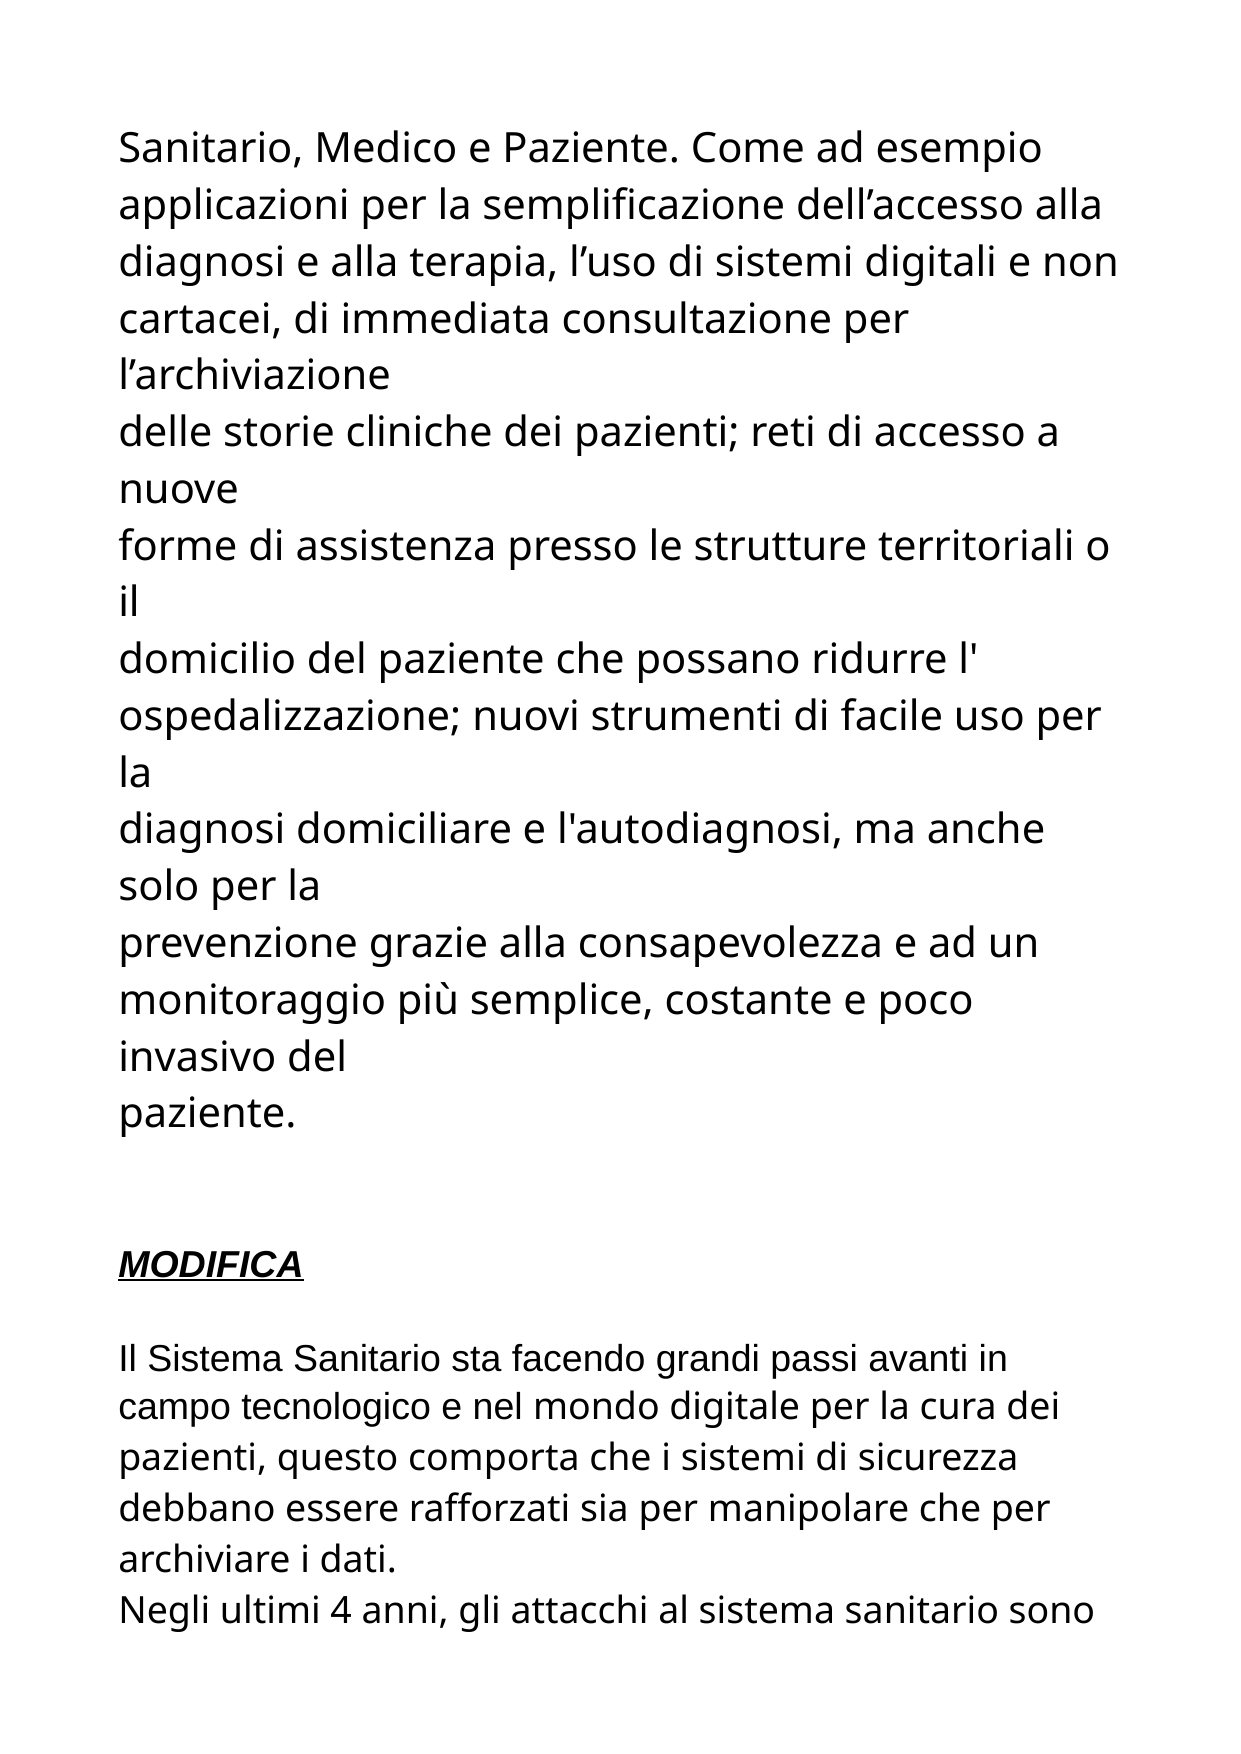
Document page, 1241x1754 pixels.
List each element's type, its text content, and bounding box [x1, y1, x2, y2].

text Sanitario, Medico e Paziente. Come ad esempio [118, 118, 1122, 175]
text Negli ultimi 4 anni, gli attacchi al sistema sanitario sono [118, 1583, 1122, 1634]
text domicilio del paziente che possano ridurre l' [118, 629, 1122, 686]
text MODIFICA [118, 1242, 1122, 1285]
text diagnosi e alla terapia, l’uso di sistemi digitali e non [118, 232, 1122, 288]
text Il Sistema Sanitario sta facendo grandi passi avanti in campo tecnologico e nel mondo digitale per la cura dei pazienti, questo comporta che i sistemi di sicurezza debbano essere rafforzati sia per manipolare che per archiviare i dati. [118, 1336, 1122, 1583]
text cartacei, di immediata consultazione per l’archiviazione [118, 288, 1122, 402]
text applicazioni per la semplificazione dell’accesso alla [118, 175, 1122, 232]
text prevenzione grazie alla consapevolezza e ad un [118, 913, 1122, 970]
text monitoraggio più semplice, costante e poco invasivo del [118, 970, 1122, 1083]
text forme di assistenza presso le strutture territoriali o il [118, 516, 1122, 629]
text paziente. [118, 1083, 1122, 1140]
text delle storie cliniche dei pazienti; reti di accesso a nuove [118, 402, 1122, 516]
text ospedalizzazione; nuovi strumenti di facile uso per la [118, 686, 1122, 799]
text diagnosi domiciliare e l'autodiagnosi, ma anche solo per la [118, 799, 1122, 913]
